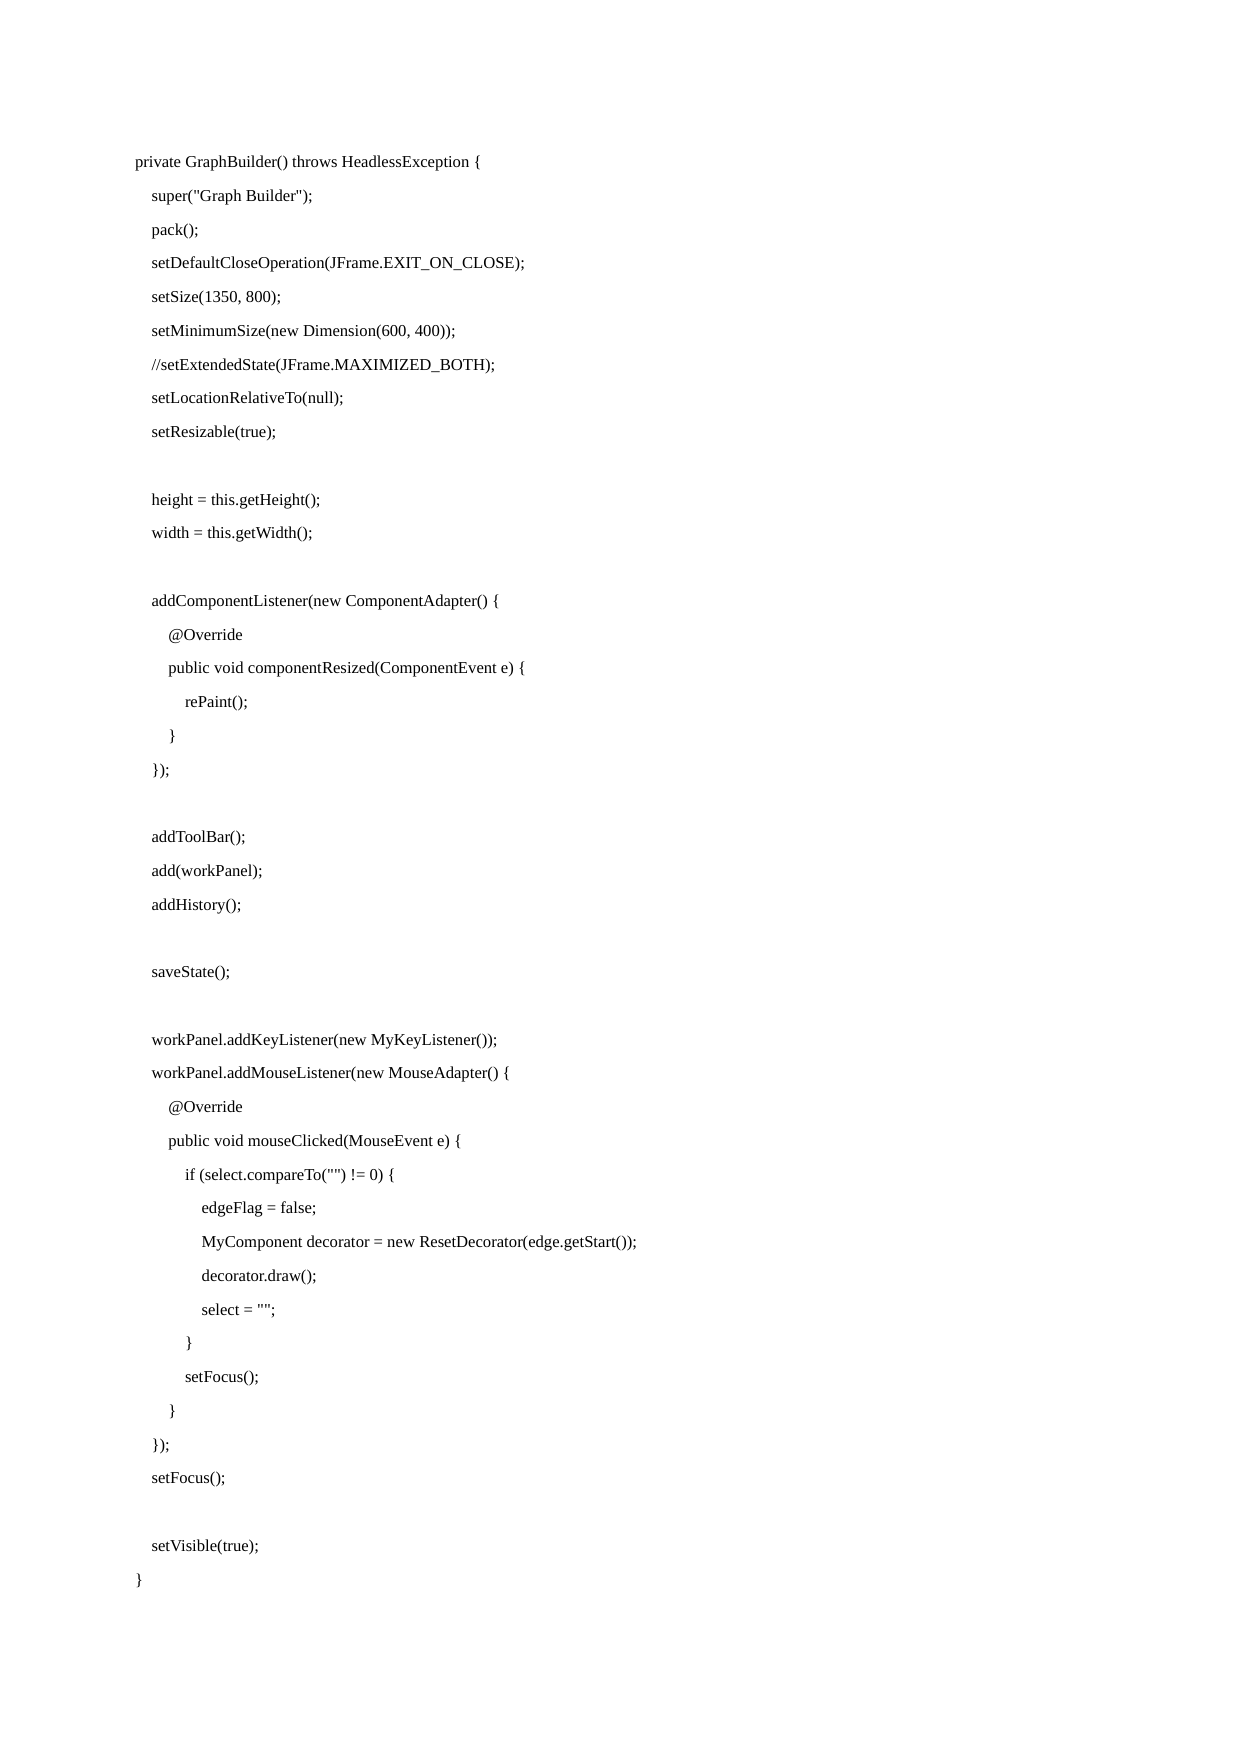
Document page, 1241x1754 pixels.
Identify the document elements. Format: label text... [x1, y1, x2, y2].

text width = this.getWidth(); [118, 523, 1152, 542]
text //setExtendedState(JFrame.MAXIMIZED_BOTH); [118, 354, 1152, 373]
text }); [118, 759, 1152, 778]
text }); [118, 1434, 1152, 1453]
text decorator.draw(); [118, 1266, 1152, 1285]
text public void mouseClicked(MouseEvent e) { [118, 1131, 1152, 1150]
text addToolBar(); [118, 827, 1152, 846]
text setLocationRelativeTo(null); [118, 388, 1152, 407]
text setVisible(true); [118, 1536, 1152, 1555]
text public void componentResized(ComponentEvent e) { [118, 658, 1152, 677]
text setFocus(); [118, 1468, 1152, 1487]
text setResizable(true); [118, 422, 1152, 441]
text if (select.compareTo("") != 0) { [118, 1164, 1152, 1183]
text setMinimumSize(new Dimension(600, 400)); [118, 321, 1152, 340]
text setDefaultCloseOperation(JFrame.EXIT_ON_CLOSE); [118, 253, 1152, 272]
text setSize(1350, 800); [118, 287, 1152, 306]
text private GraphBuilder() throws HeadlessException { [118, 152, 1152, 171]
text } [118, 1333, 1152, 1352]
text @Override [118, 624, 1152, 643]
text edgeFlag = false; [118, 1198, 1152, 1217]
text rePaint(); [118, 692, 1152, 711]
text workPanel.addMouseListener(new MouseAdapter() { [118, 1063, 1152, 1082]
text height = this.getHeight(); [118, 489, 1152, 508]
text super("Graph Builder"); [118, 186, 1152, 205]
text select = ""; [118, 1299, 1152, 1318]
text } [118, 726, 1152, 745]
text } [118, 1401, 1152, 1420]
text @Override [118, 1097, 1152, 1116]
text pack(); [118, 219, 1152, 238]
text workPanel.addKeyListener(new MyKeyListener()); [118, 1029, 1152, 1048]
text addComponentListener(new ComponentAdapter() { [118, 591, 1152, 610]
text } [118, 1569, 1152, 1588]
text add(workPanel); [118, 861, 1152, 880]
text MyComponent decorator = new ResetDecorator(edge.getStart()); [118, 1232, 1152, 1251]
text addHistory(); [118, 894, 1152, 913]
text setFocus(); [118, 1367, 1152, 1386]
text saveState(); [118, 962, 1152, 981]
